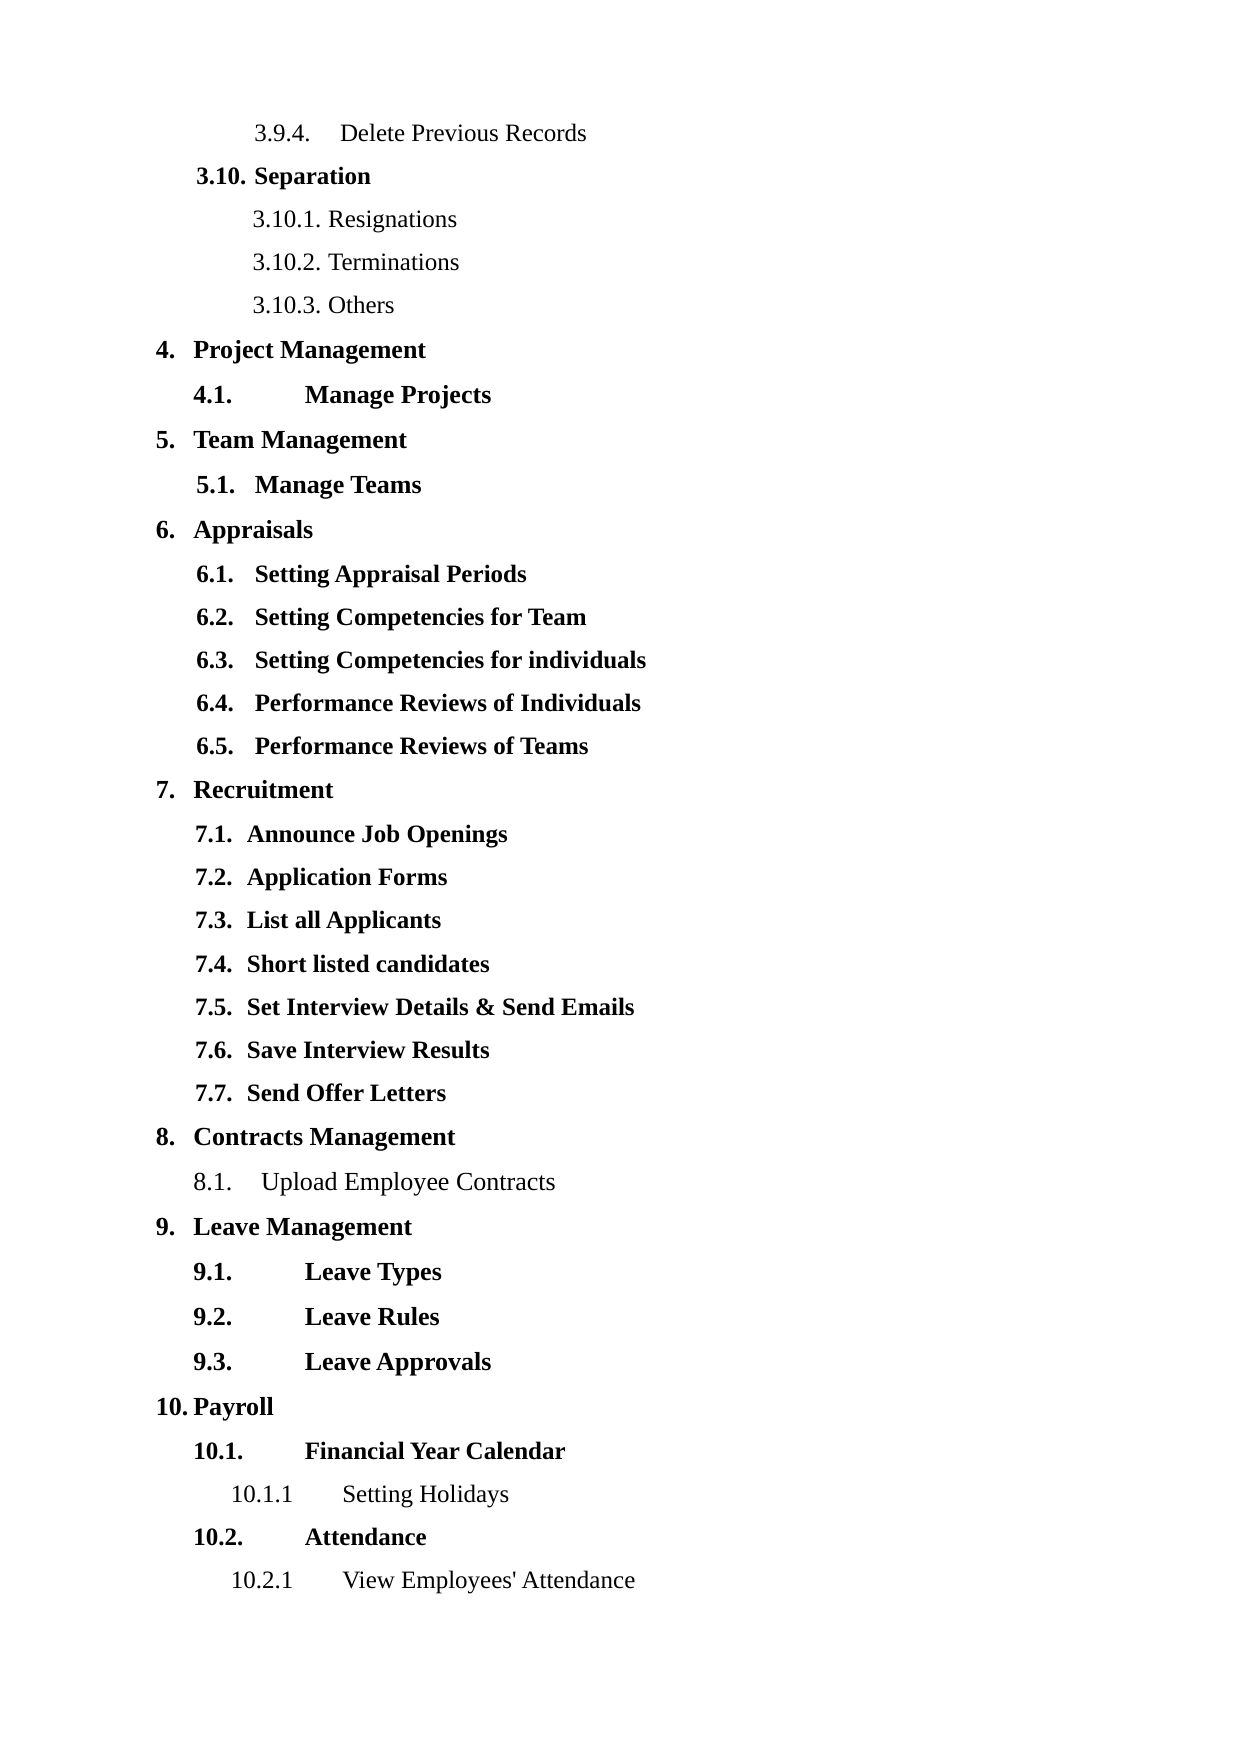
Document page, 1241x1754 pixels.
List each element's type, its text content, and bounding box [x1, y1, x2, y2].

list Performance Reviews of Teams [181, 731, 1122, 760]
list Separation [196, 161, 1122, 190]
list Save Interview Results [173, 1035, 1122, 1064]
list View Employees' Attendance [231, 1566, 1122, 1594]
list Delete Previous Records [118, 118, 1122, 147]
list Payroll [156, 1391, 1122, 1421]
list Leave Management [156, 1211, 1122, 1241]
list Leave Types [193, 1256, 1122, 1286]
list List all Applicants [173, 906, 1122, 934]
list Application Forms [173, 862, 1122, 891]
list Team Management [156, 424, 1122, 454]
list Manage Teams [181, 469, 1122, 499]
list Setting Competencies for individuals [181, 645, 1122, 674]
list Appraisals [156, 514, 1122, 544]
list Leave Rules [193, 1301, 1122, 1331]
list Set Interview Details & Send Emails [173, 992, 1122, 1021]
list Send Offer Letters [173, 1078, 1122, 1107]
list Setting Competencies for Team [181, 602, 1122, 631]
list Others [248, 291, 1122, 319]
list Financial Year Calendar [193, 1436, 1122, 1465]
list Setting Appraisal Periods [181, 559, 1122, 587]
list Announce Job Openings [173, 819, 1122, 848]
list Contracts Management [156, 1121, 1122, 1151]
list Upload Employee Contracts [187, 1166, 1122, 1196]
list Terminations [248, 247, 1122, 276]
list Recruitment [156, 774, 1122, 804]
list Project Management [156, 334, 1122, 364]
list Short listed candidates [173, 949, 1122, 977]
list Attendance [193, 1522, 1122, 1551]
list Performance Reviews of Individuals [181, 688, 1122, 717]
list Setting Holidays [231, 1479, 1122, 1508]
list Leave Approvals [193, 1346, 1122, 1376]
list Manage Projects [193, 379, 1122, 409]
list Resignations [248, 204, 1122, 233]
